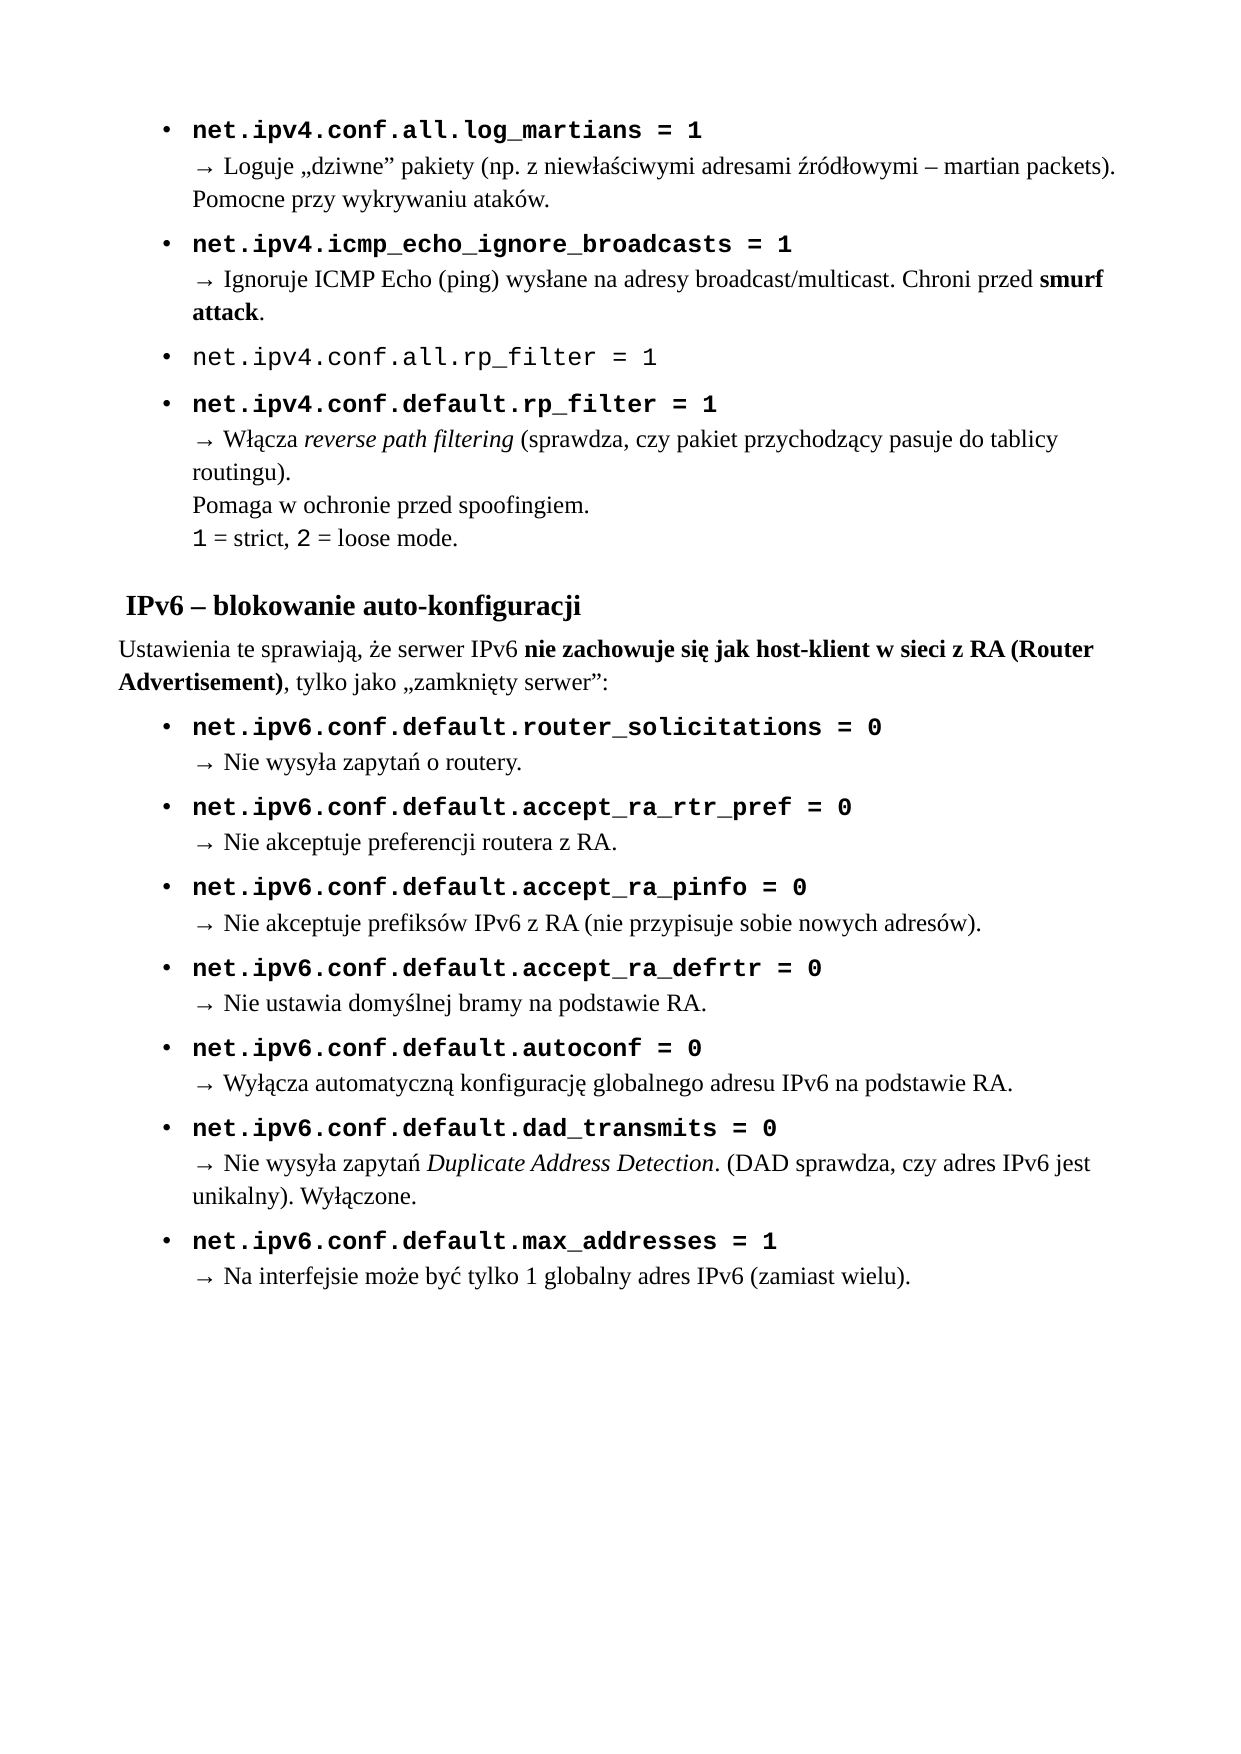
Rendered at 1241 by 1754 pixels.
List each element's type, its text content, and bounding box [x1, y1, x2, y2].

list net.ipv6.conf.default.accept_ra_defrtr = 0 → Nie ustawia domyślnej bramy na podstawie RA. [162, 955, 1122, 1017]
subtitle IPv6 – blokowanie auto-konfiguracji [118, 588, 1122, 621]
list net.ipv4.conf.default.rp_filter = 1 → Włącza reverse path filtering (sprawdza, czy pakiet przychodzący pasuje do tablicy routingu). Pomaga w ochronie przed spoofingiem. 1 = strict, 2 = loose mode. [162, 392, 1122, 554]
list net.ipv6.conf.default.accept_ra_rtr_pref = 0 → Nie akceptuje preferencji routera z RA. [162, 795, 1122, 856]
list net.ipv6.conf.default.dad_transmits = 0 → Nie wysyła zapytań Duplicate Address Detection. (DAD sprawdza, czy adres IPv6 jest unikalny). Wyłączone. [162, 1116, 1122, 1210]
text Ustawienia te sprawiają, że serwer IPv6 nie zachowuje się jak host-klient w sieci z RA (Router Advertisement), tylko jako „zamknięty serwer”: [118, 634, 1122, 696]
list net.ipv6.conf.default.max_addresses = 1 → Na interfejsie może być tylko 1 globalny adres IPv6 (zamiast wielu). [162, 1229, 1122, 1290]
list net.ipv6.conf.default.autoconf = 0 → Wyłącza automatyczną konfigurację globalnego adresu IPv6 na podstawie RA. [162, 1035, 1122, 1097]
list net.ipv4.conf.all.log_martians = 1 → Loguje „dziwne” pakiety (np. z niewłaściwymi adresami źródłowymi – martian packets). Pomocne przy wykrywaniu ataków. [162, 118, 1122, 212]
list net.ipv6.conf.default.router_solicitations = 0 → Nie wysyła zapytań o routery. [162, 714, 1122, 776]
list net.ipv4.icmp_echo_ignore_broadcasts = 1 → Ignoruje ICMP Echo (ping) wysłane na adresy broadcast/multicast. Chroni przed smurf attack. [162, 231, 1122, 326]
list net.ipv4.conf.all.rp_filter = 1 [162, 344, 1122, 373]
list net.ipv6.conf.default.accept_ra_pinfo = 0 → Nie akceptuje prefiksów IPv6 z RA (nie przypisuje sobie nowych adresów). [162, 875, 1122, 936]
